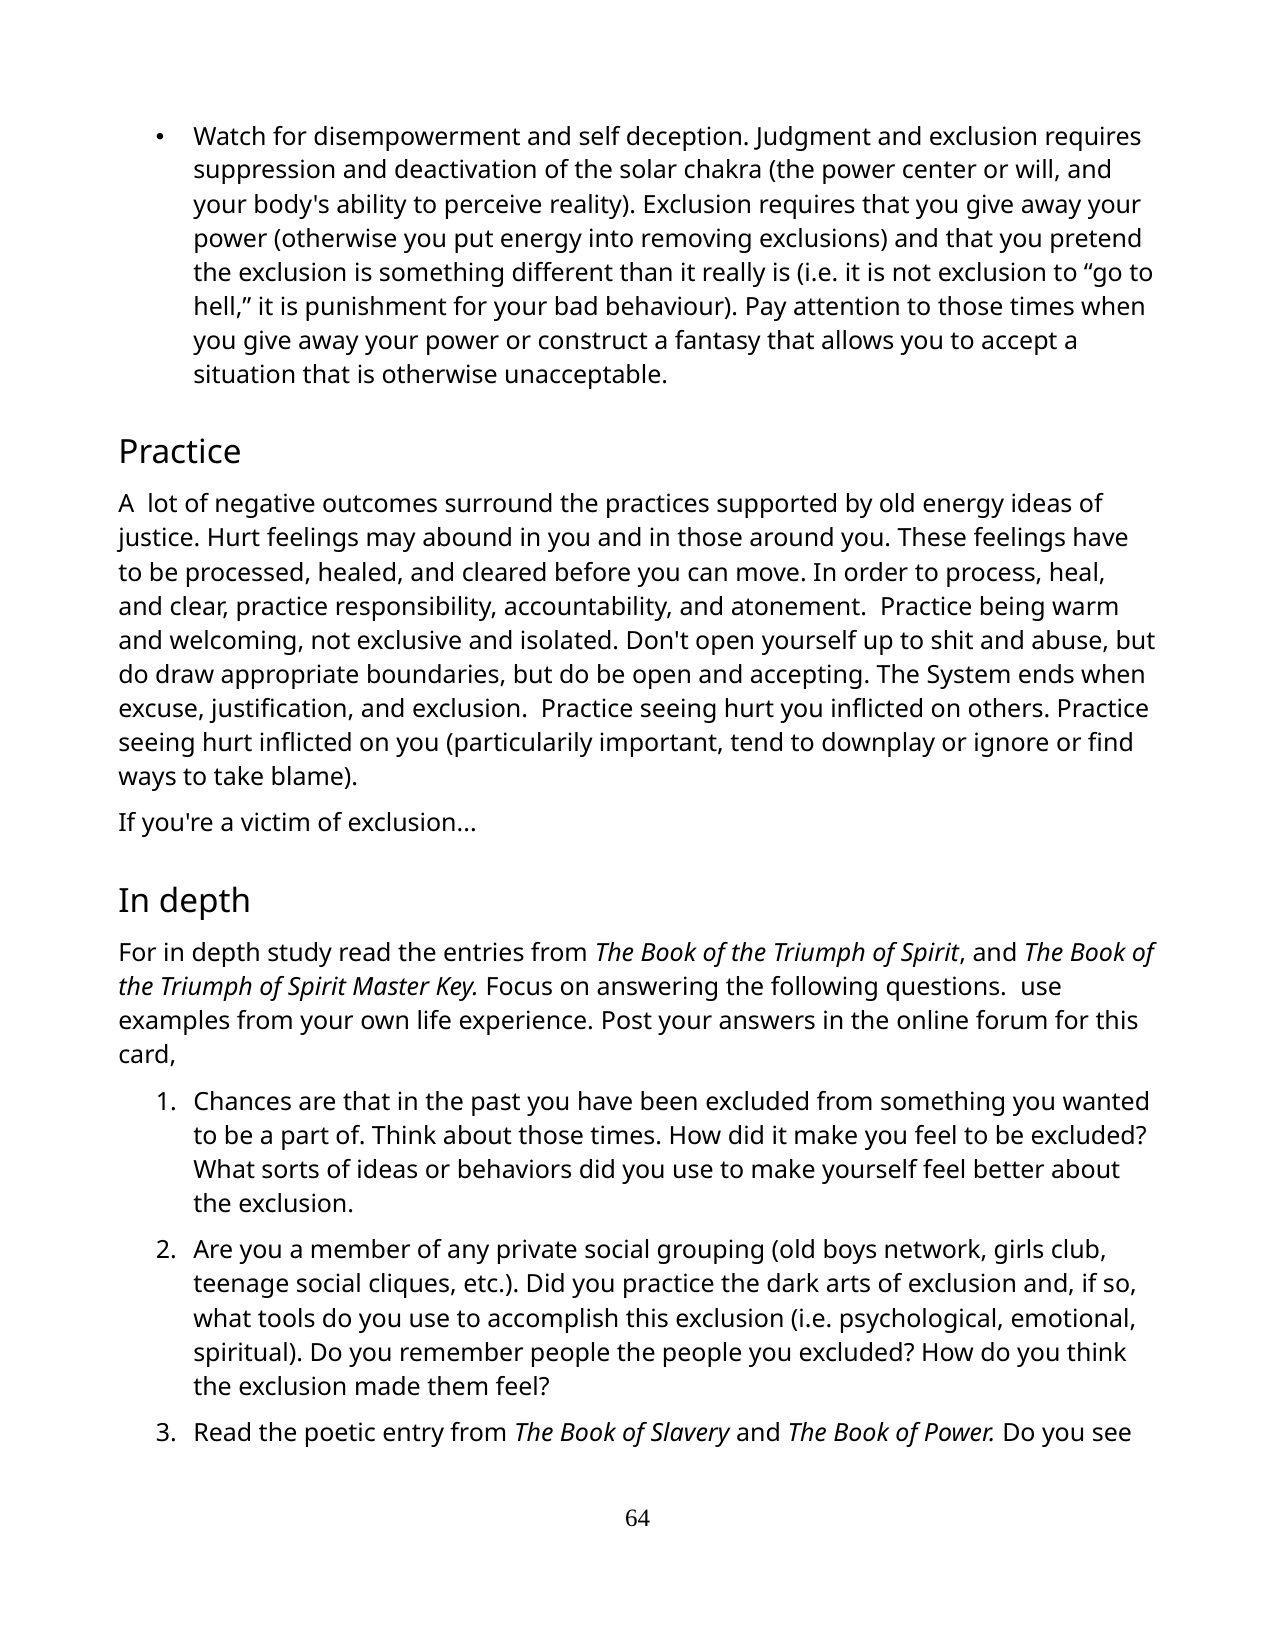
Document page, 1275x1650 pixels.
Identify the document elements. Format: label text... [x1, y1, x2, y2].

list Chances are that in the past you have been excluded from something you wanted to be a part of. Think about those times. How did it make you feel to be excluded? What sorts of ideas or behaviors did you use to make yourself feel better about the exclusion. [156, 1083, 1157, 1219]
text If you're a victim of exclusion... [118, 805, 1157, 839]
list Read the poetic entry from The Book of Slavery and The Book of Power. Do you see [156, 1415, 1157, 1449]
text For in depth study read the entries from The Book of the Triumph of Spirit, and The Book of the Triumph of Spirit Master Key. Focus on answering the following questions. use examples from your own life experience. Post your answers in the online forum for this card, [118, 934, 1157, 1071]
subtitle Practice [118, 428, 1157, 473]
list Watch for disempowerment and self deception. Judgment and exclusion requires suppression and deactivation of the solar chakra (the power center or will, and your body's ability to perceive reality). Exclusion requires that you give away your power (otherwise you put energy into removing exclusions) and that you pretend the exclusion is something different than it really is (i.e. it is not exclusion to “go to hell,” it is punishment for your bad behaviour). Pay attention to those times when you give away your power or construct a fantasy that allows you to accept a situation that is otherwise unacceptable. [156, 118, 1157, 391]
subtitle In depth [118, 877, 1157, 922]
list Are you a member of any private social grouping (old boys network, girls club, teenage social cliques, etc.). Did you practice the dark arts of exclusion and, if so, what tools do you use to accomplish this exclusion (i.e. psychological, emotional, spiritual). Do you remember people the people you excluded? How do you think the exclusion made them feel? [156, 1232, 1157, 1402]
text A lot of negative outcomes surround the practices supported by old energy ideas of justice. Hurt feelings may abound in you and in those around you. These feelings have to be processed, healed, and cleared before you can move. In order to process, heal, and clear, practice responsibility, accountability, and atonement. Practice being warm and welcoming, not exclusive and isolated. Don't open yourself up to shit and abuse, but do draw appropriate boundaries, but do be open and accepting. The System ends when excuse, justification, and exclusion. Practice seeing hurt you inflicted on others. Practice seeing hurt inflicted on you (particularily important, tend to downplay or ignore or find ways to take blame). [118, 486, 1157, 793]
